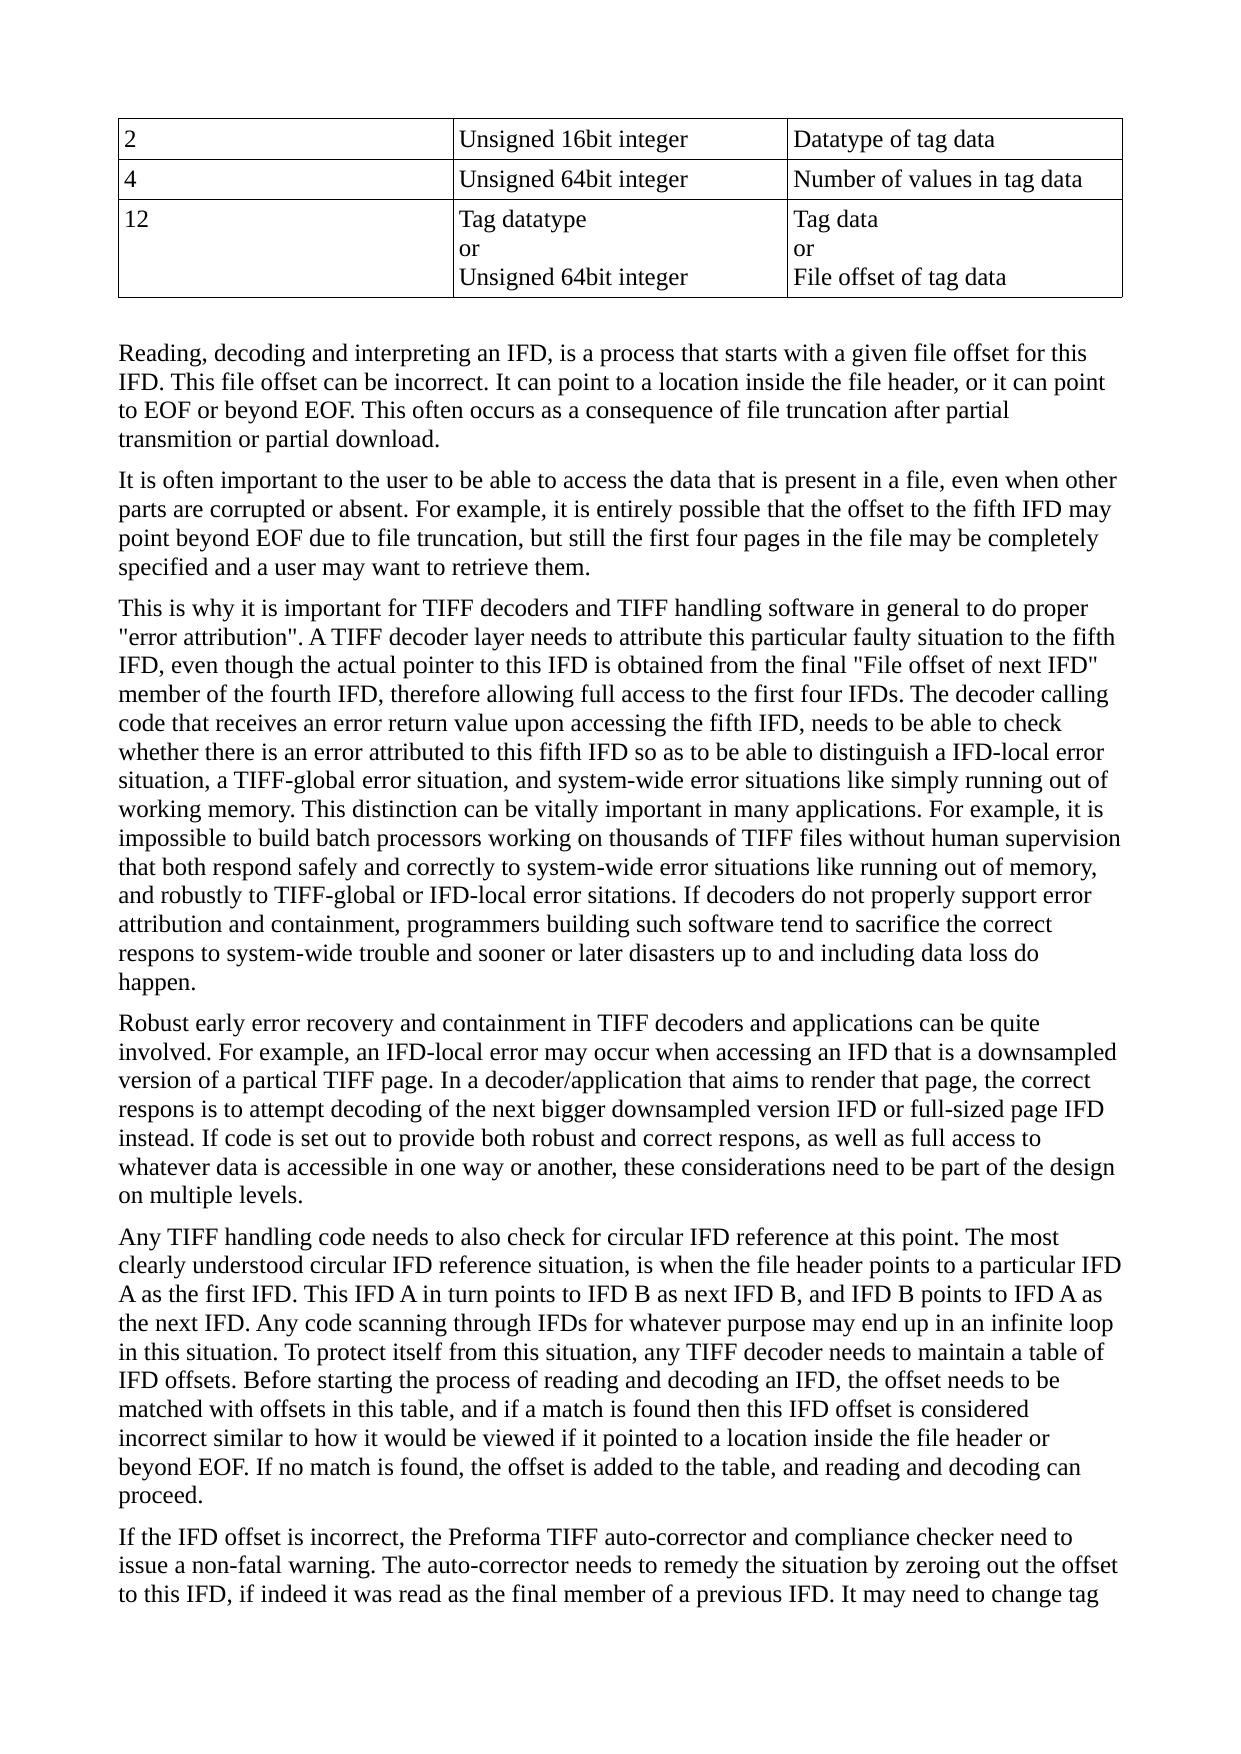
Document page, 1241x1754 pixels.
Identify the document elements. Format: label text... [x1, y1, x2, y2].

text Any TIFF handling code needs to also check for circular IFD reference at this point. The most clearly understood circular IFD reference situation, is when the file header points to a particular IFD A as the first IFD. This IFD A in turn points to IFD B as next IFD B, and IFD B points to IFD A as the next IFD. Any code scanning through IFDs for whatever purpose may end up in an infinite loop in this situation. To protect itself from this situation, any TIFF decoder needs to maintain a table of IFD offsets. Before starting the process of reading and decoding an IFD, the offset needs to be matched with offsets in this table, and if a match is found then this IFD offset is considered incorrect similar to how it would be viewed if it pointed to a location inside the file header or beyond EOF. If no match is found, the offset is added to the table, and reading and decoding can proceed. [118, 1222, 1122, 1509]
table_cell 12 [119, 200, 453, 297]
text Reading, decoding and interpreting an IFD, is a process that starts with a given file offset for this IFD. This file offset can be incorrect. It can point to a location inside the file header, or it can point to EOF or beyond EOF. This often occurs as a consequence of file truncation after partial transmition or partial download. [118, 338, 1122, 453]
table_cell Tag data or File offset of tag data [788, 200, 1122, 297]
table_cell Datatype of tag data [788, 119, 1122, 158]
text If the IFD offset is incorrect, the Preforma TIFF auto-corrector and compliance checker need to issue a non-fatal warning. The auto-corrector needs to remedy the situation by zeroing out the offset to this IFD, if indeed it was read as the final member of a previous IFD. It may need to change tag [118, 1522, 1122, 1608]
table_cell Unsigned 16bit integer [454, 119, 787, 158]
text This is why it is important for TIFF decoders and TIFF handling software in general to do proper "error attribution". A TIFF decoder layer needs to attribute this particular faulty situation to the fifth IFD, even though the actual pointer to this IFD is obtained from the final "File offset of next IFD" member of the fourth IFD, therefore allowing full access to the first four IFDs. The decoder calling code that receives an error return value upon accessing the fifth IFD, needs to be able to check whether there is an error attributed to this fifth IFD so as to be able to distinguish a IFD-local error situation, a TIFF-global error situation, and system-wide error situations like simply running out of working memory. This distinction can be vitally important in many applications. For example, it is impossible to build batch processors working on thousands of TIFF files without human supervision that both respond safely and correctly to system-wide error situations like running out of memory, and robustly to TIFF-global or IFD-local error sitations. If decoders do not properly support error attribution and containment, programmers building such software tend to sacrifice the correct respons to system-wide trouble and sooner or later disasters up to and including data loss do happen. [118, 593, 1122, 995]
table_cell Tag datatype or Unsigned 64bit integer [454, 200, 787, 297]
text Robust early error recovery and containment in TIFF decoders and applications can be quite involved. For example, an IFD-local error may occur when accessing an IFD that is a downsampled version of a partical TIFF page. In a decoder/application that aims to render that page, the correct respons is to attempt decoding of the next bigger downsampled version IFD or full-sized page IFD instead. If code is set out to provide both robust and correct respons, as well as full access to whatever data is accessible in one way or another, these considerations need to be part of the design on multiple levels. [118, 1008, 1122, 1209]
table_cell 2 [119, 119, 453, 158]
text It is often important to the user to be able to access the data that is present in a file, even when other parts are corrupted or absent. For example, it is entirely possible that the offset to the fifth IFD may point beyond EOF due to file truncation, but still the first four pages in the file may be completely specified and a user may want to retrieve them. [118, 465, 1122, 580]
table_cell Number of values in tag data [788, 160, 1122, 199]
table_cell Unsigned 64bit integer [454, 160, 787, 199]
table_cell 4 [119, 160, 453, 199]
